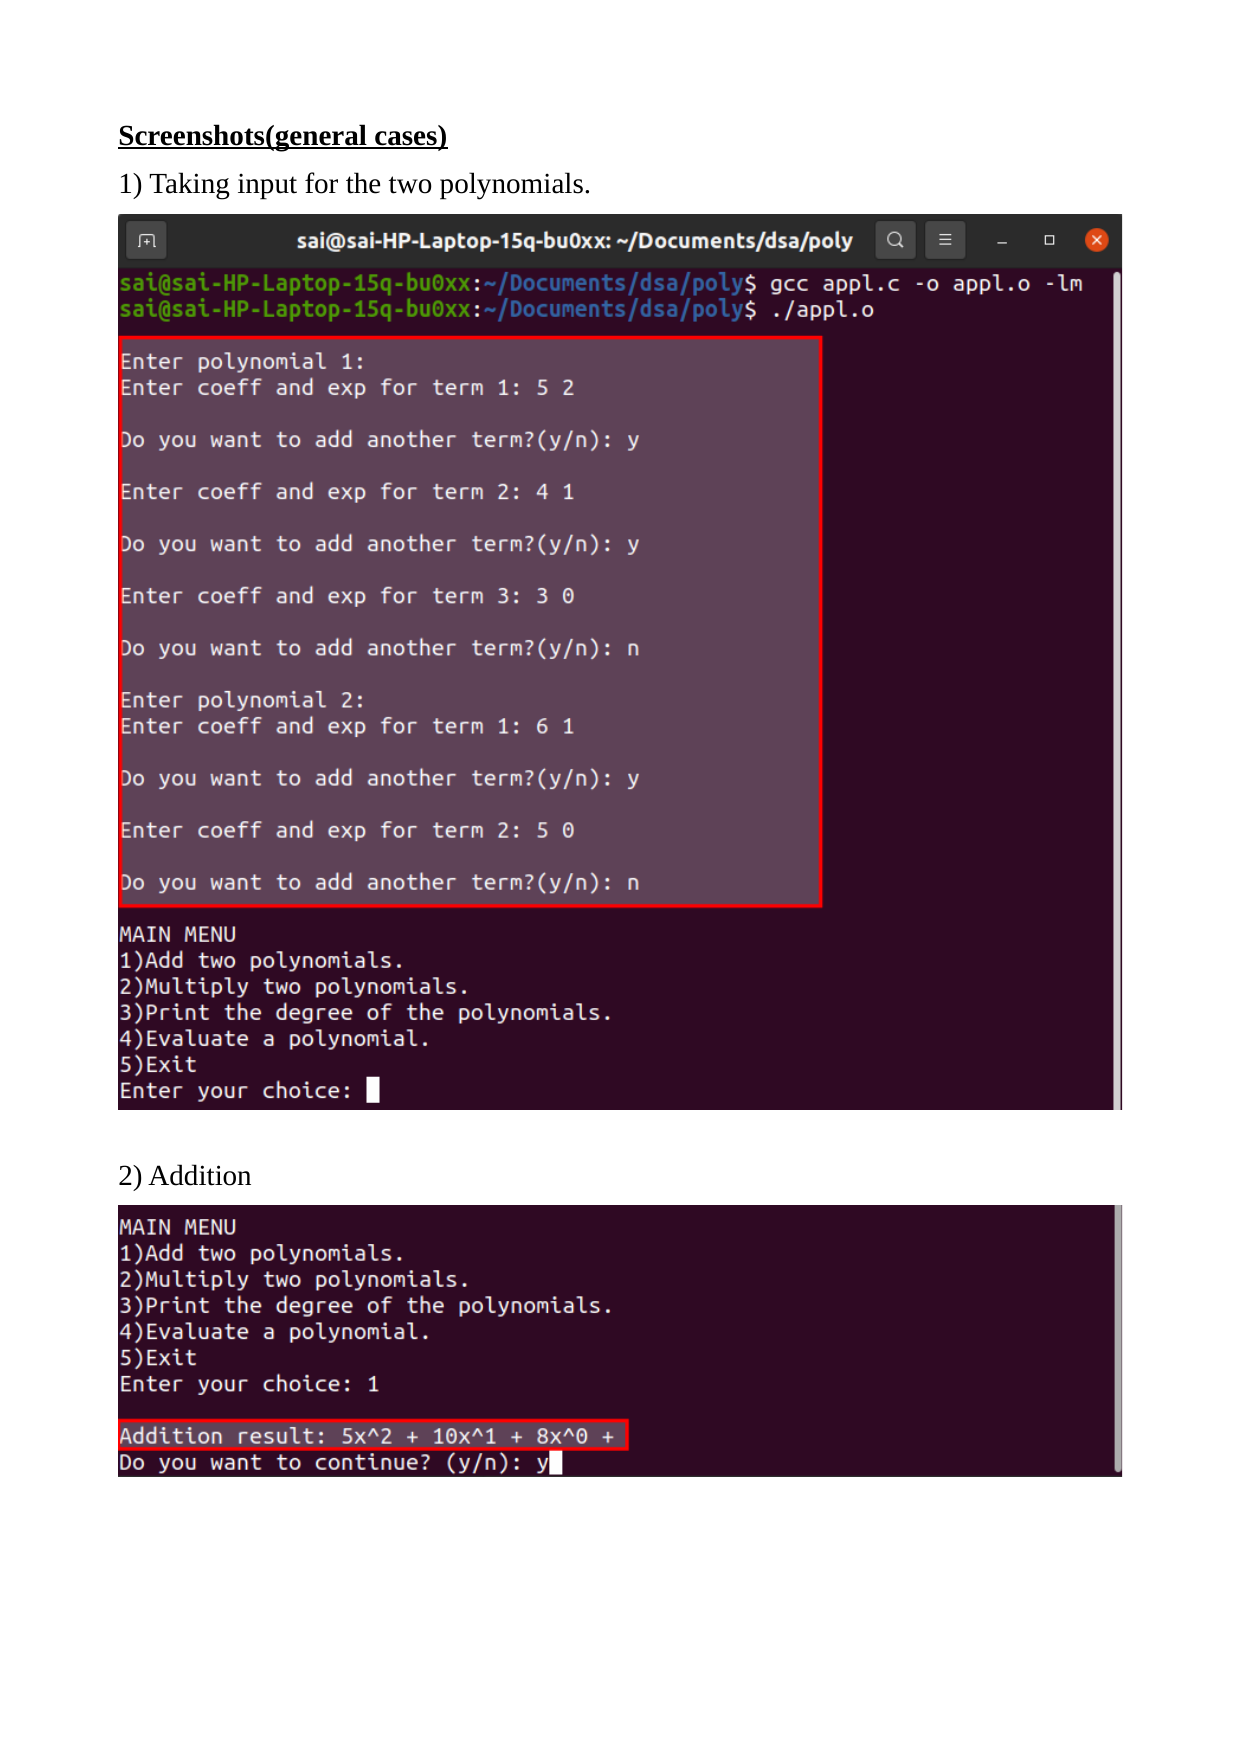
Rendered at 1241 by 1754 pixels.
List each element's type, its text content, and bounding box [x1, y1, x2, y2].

picture [118, 214, 1123, 1110]
text 2) Addition [118, 1158, 1122, 1191]
picture [118, 1205, 1123, 1477]
text Screenshots(general cases) [118, 118, 1122, 152]
text 1) Taking input for the two polynomials. [118, 166, 1122, 200]
